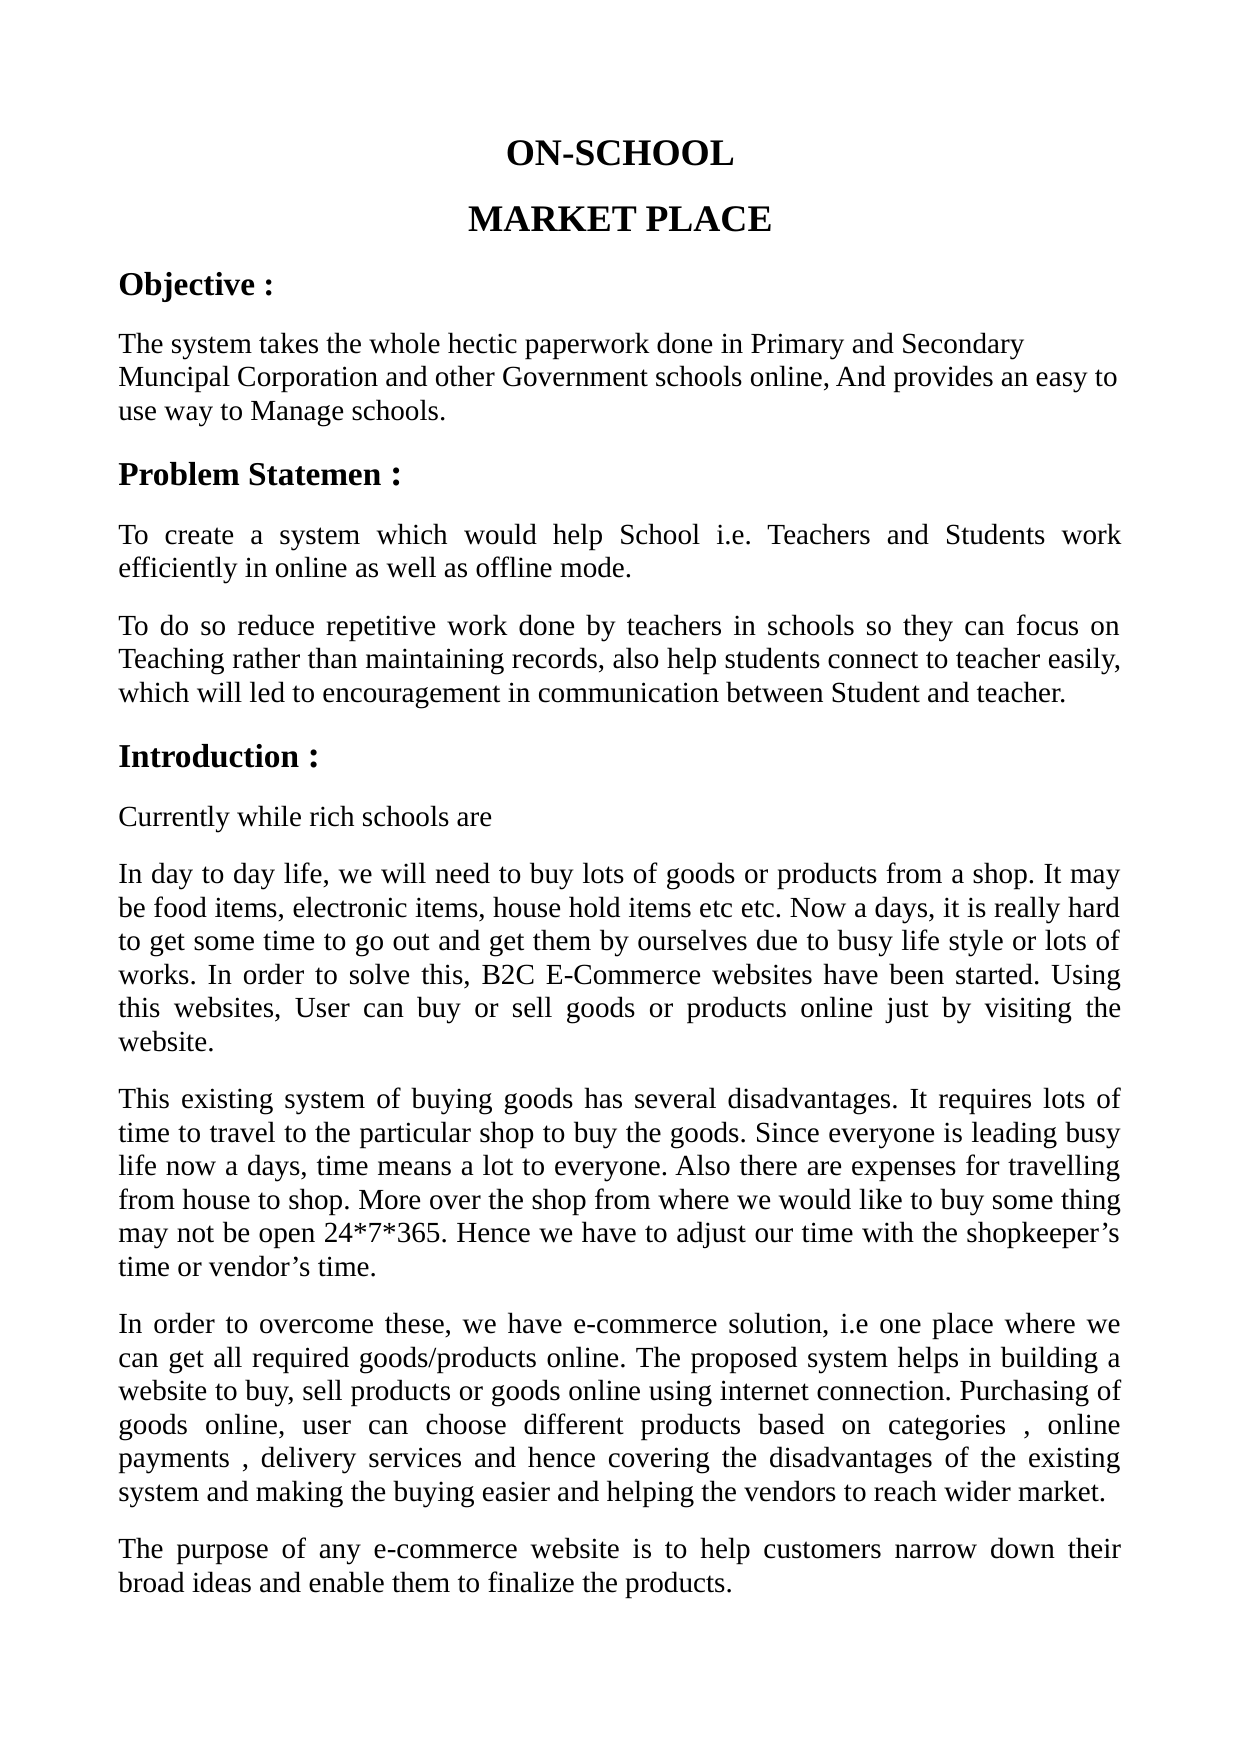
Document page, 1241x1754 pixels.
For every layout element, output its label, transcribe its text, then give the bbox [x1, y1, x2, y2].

text In day to day life, we will need to buy lots of goods or products from a shop. It may be food items, electronic items, house hold items etc etc. Now a days, it is really hard to get some time to go out and get them by ourselves due to busy life style or lots of works. In order to solve this, B2C E-Commerce websites have been started. Using this websites, User can buy or sell goods or products online just by visiting the website. [118, 856, 1122, 1058]
text To do so reduce repetitive work done by teachers in schools so they can focus on Teaching rather than maintaining records, also help students connect to teacher easily, which will led to encouragement in communication between Student and teacher. [118, 608, 1122, 708]
text Currently while rich schools are [118, 799, 1122, 833]
text To create a system which would help School i.e. Teachers and Students work efficiently in online as well as offline mode. [118, 517, 1122, 584]
text The system takes the whole hectic paperwork done in Primary and Secondary Muncipal Corporation and other Government schools online, And provides an easy to use way to Manage schools. [118, 326, 1122, 426]
text ON-SCHOOL [118, 130, 1122, 173]
text Introduction : [118, 732, 1122, 775]
text MARKET PLACE [118, 197, 1122, 240]
text In order to overcome these, we have e-commerce solution, i.e one place where we can get all required goods/products online. The proposed system helps in building a website to buy, sell products or goods online using internet connection. Purchasing of goods online, user can choose different products based on categories , online payments , delivery services and hence covering the disadvantages of the existing system and making the buying easier and helping the vendors to reach wider market. [118, 1306, 1122, 1508]
text Objective : [118, 264, 1122, 302]
text The purpose of any e-commerce website is to help customers narrow down their broad ideas and enable them to finalize the products. [118, 1531, 1122, 1598]
text This existing system of buying goods has several disadvantages. It requires lots of time to travel to the particular shop to buy the goods. Since everyone is leading busy life now a days, time means a lot to everyone. Also there are expenses for travelling from house to shop. More over the shop from where we would like to buy some thing may not be open 24*7*365. Hence we have to adjust our time with the shopkeeper’s time or vendor’s time. [118, 1081, 1122, 1283]
text Problem Statemen : [118, 450, 1122, 493]
